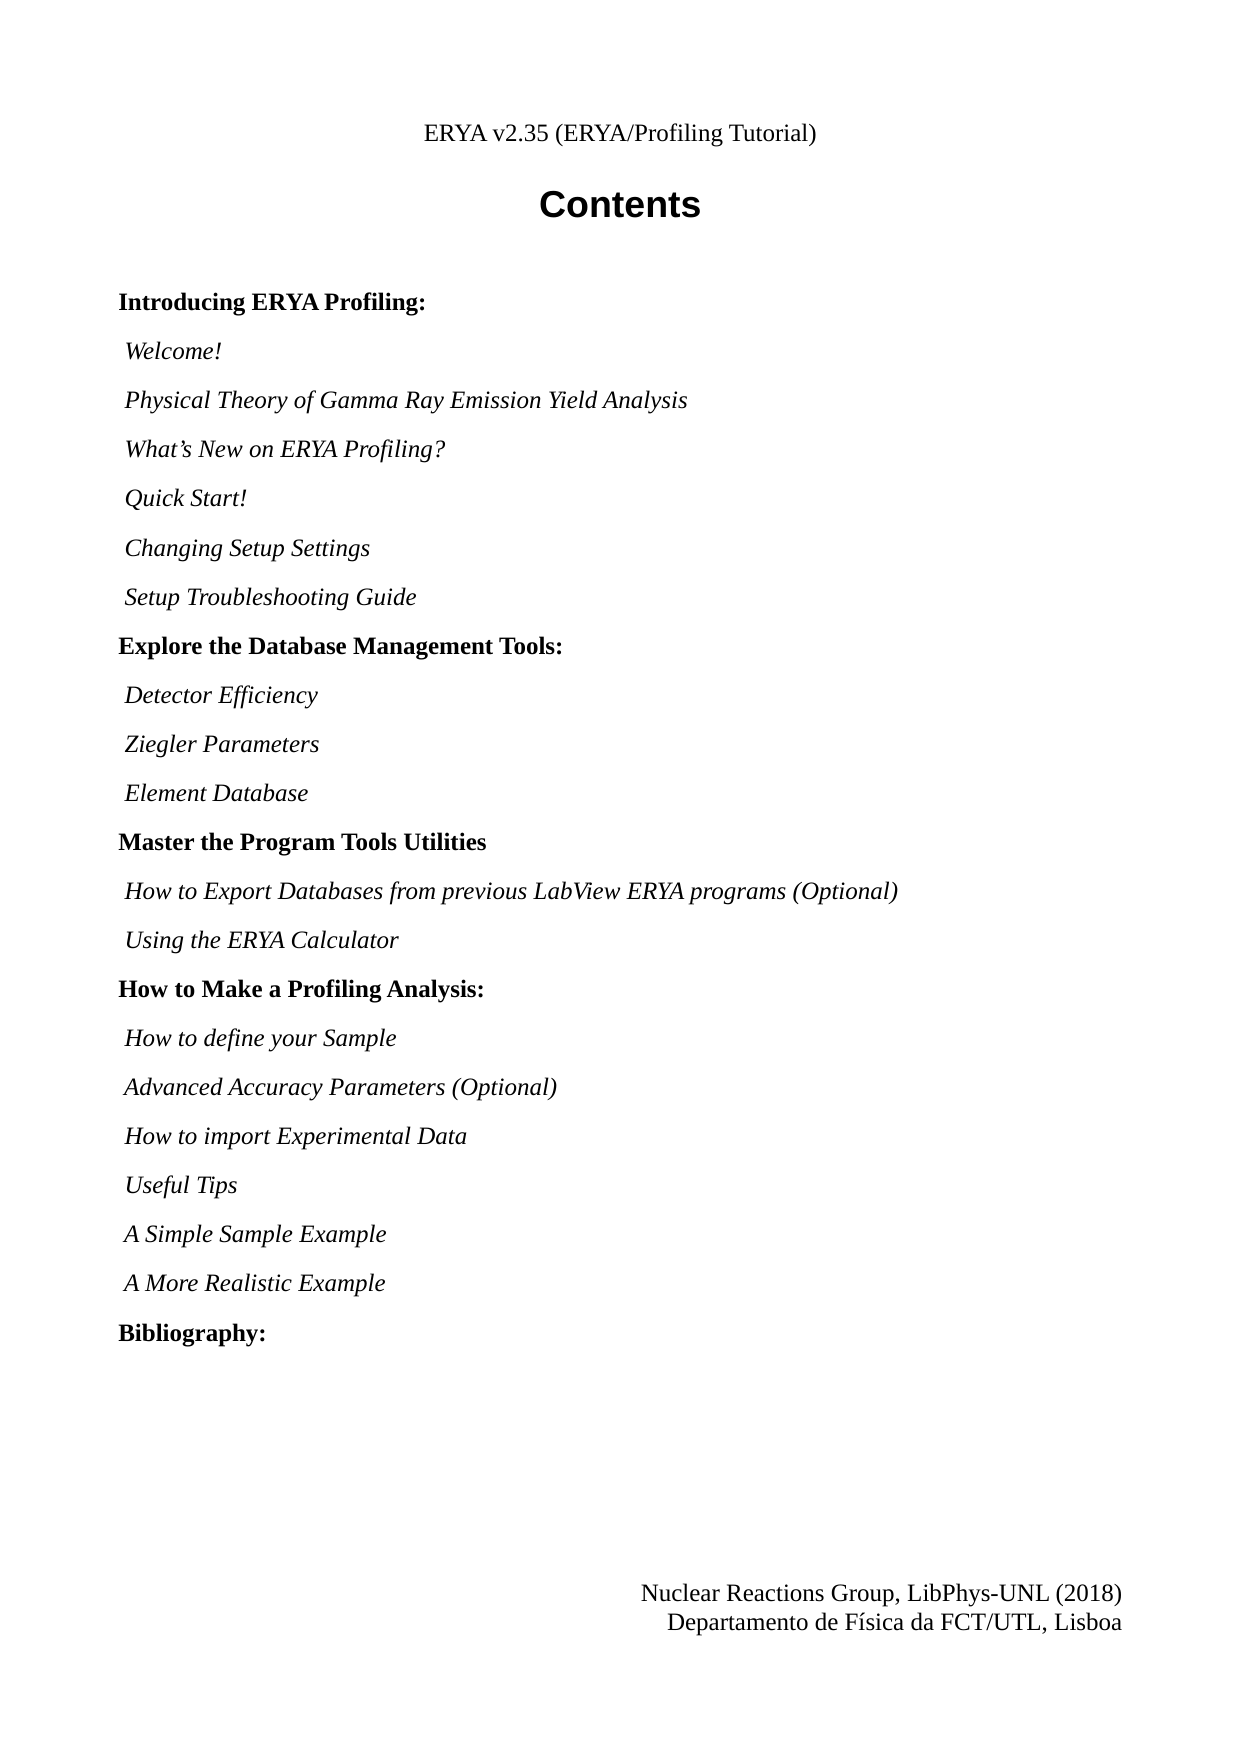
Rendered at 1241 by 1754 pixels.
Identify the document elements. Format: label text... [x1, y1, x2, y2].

text Advanced Accuracy Parameters (Optional) [118, 1072, 1122, 1101]
text How to define your Sample [118, 1023, 1122, 1052]
text Setup Troubleshooting Guide [118, 582, 1122, 610]
text Welcome! [118, 336, 1122, 365]
text Element Database [118, 778, 1122, 807]
text Useful Tips [118, 1170, 1122, 1199]
text Detector Efficiency [118, 680, 1122, 708]
text Quick Start! [118, 483, 1122, 512]
text How to Export Databases from previous LabView ERYA programs (Optional) [118, 876, 1122, 905]
text Ziegler Parameters [118, 729, 1122, 758]
text Explore the Database Management Tools: [118, 631, 1122, 659]
text Bibliography: [118, 1318, 1122, 1346]
text Changing Setup Settings [118, 533, 1122, 561]
text Physical Theory of Gamma Ray Emission Yield Analysis [118, 385, 1122, 414]
text Using the ERYA Calculator [118, 925, 1122, 954]
text How to Make a Profiling Analysis: [118, 974, 1122, 1003]
subtitle Contents [118, 183, 1122, 226]
text Introducing ERYA Profiling: [118, 287, 1122, 316]
text How to import Experimental Data [118, 1121, 1122, 1150]
text What’s New on ERYA Profiling? [118, 434, 1122, 463]
text A Simple Sample Example [118, 1219, 1122, 1248]
text A More Realistic Example [118, 1268, 1122, 1297]
text Master the Program Tools Utilities [118, 827, 1122, 856]
